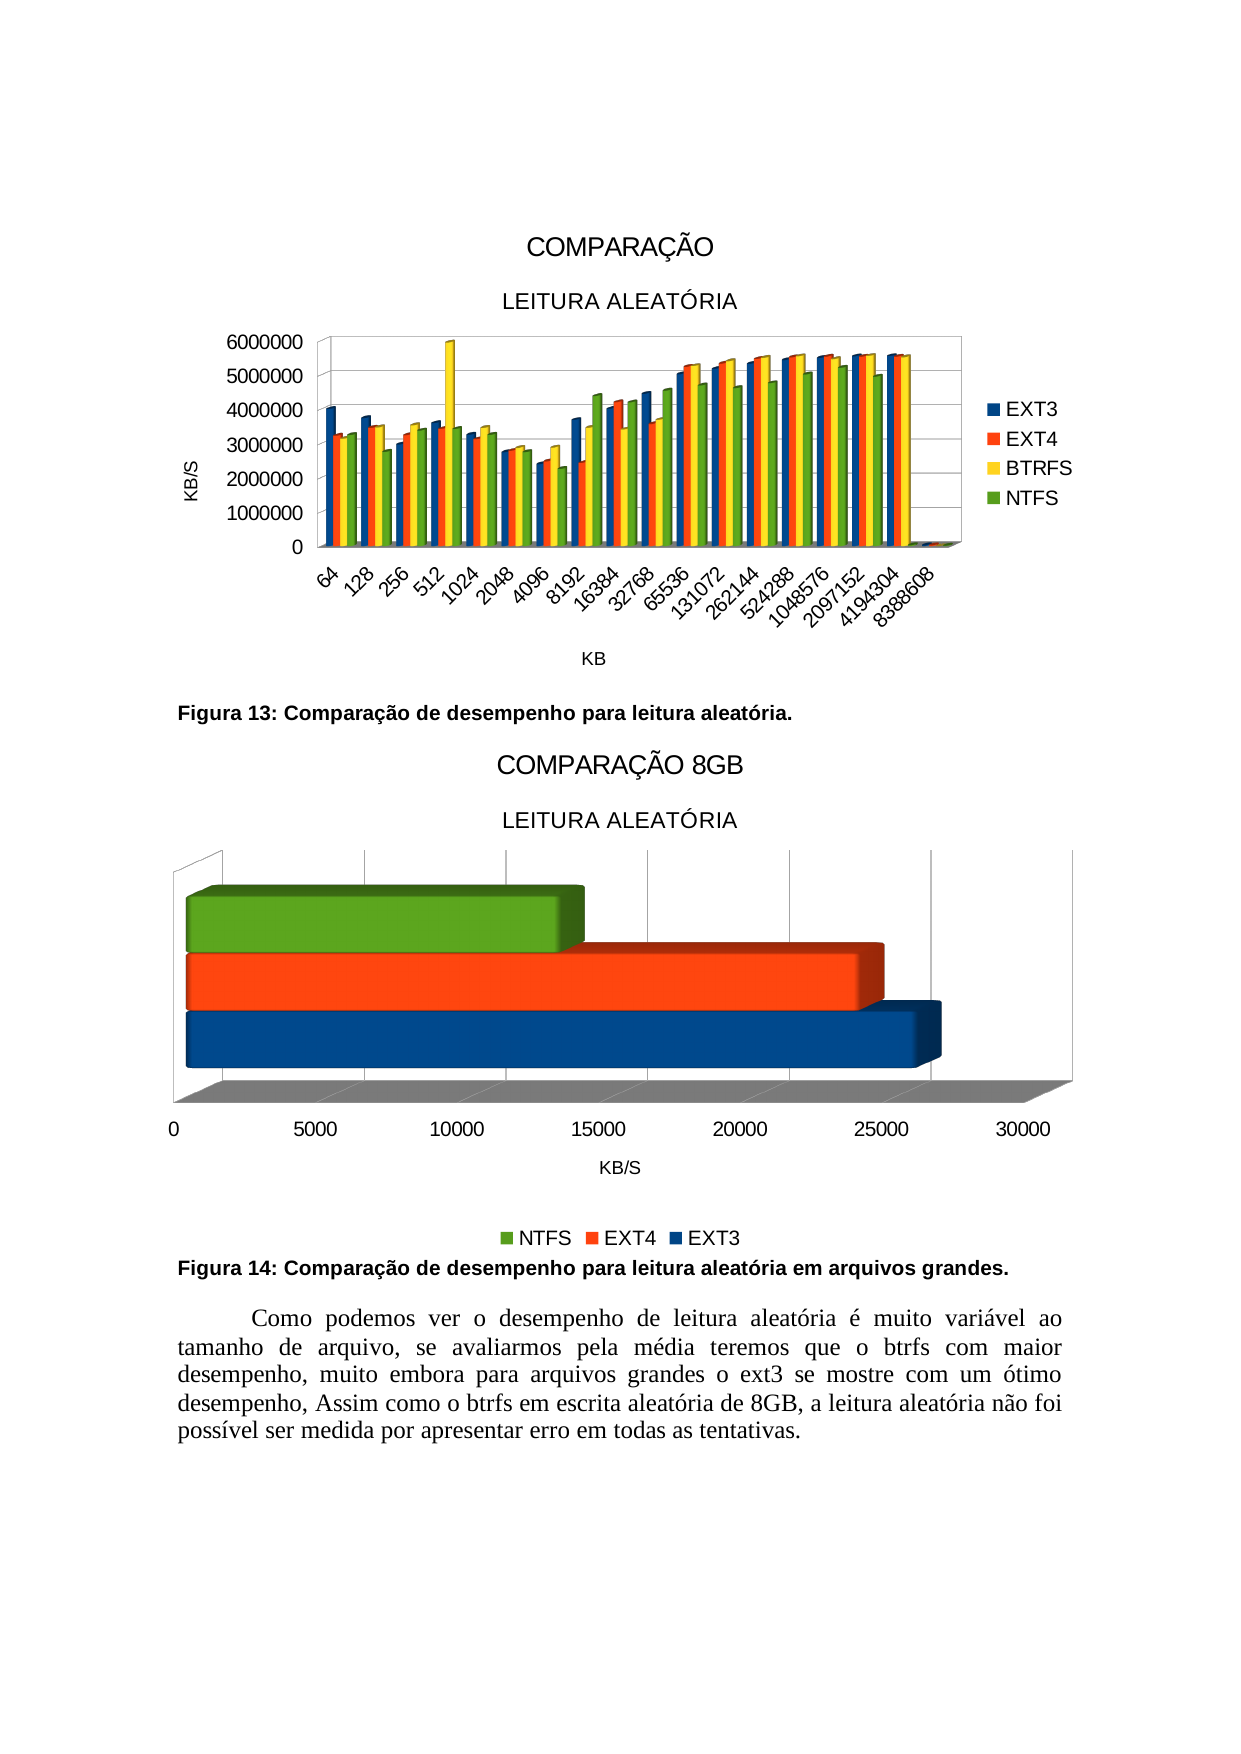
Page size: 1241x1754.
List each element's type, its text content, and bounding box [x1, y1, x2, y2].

text Figura 13: Comparação de desempenho para leitura aleatória. [177, 701, 1063, 724]
text Figura 14: Comparação de desempenho para leitura aleatória em arquivos grandes. [177, 1256, 1063, 1279]
text Como podemos ver o desempenho de leitura aleatória é muito variável ao tamanho de arquivo, se avaliarmos pela média teremos que o btrfs com maior desempenho, muito embora para arquivos grandes o ext3 se mostre com um ótimo desempenho, Assim como o btrfs em escrita aleatória de 8GB, a leitura aleatória não foi possível ser medida por apresentar erro em todas as tentativas. [177, 1304, 1063, 1444]
